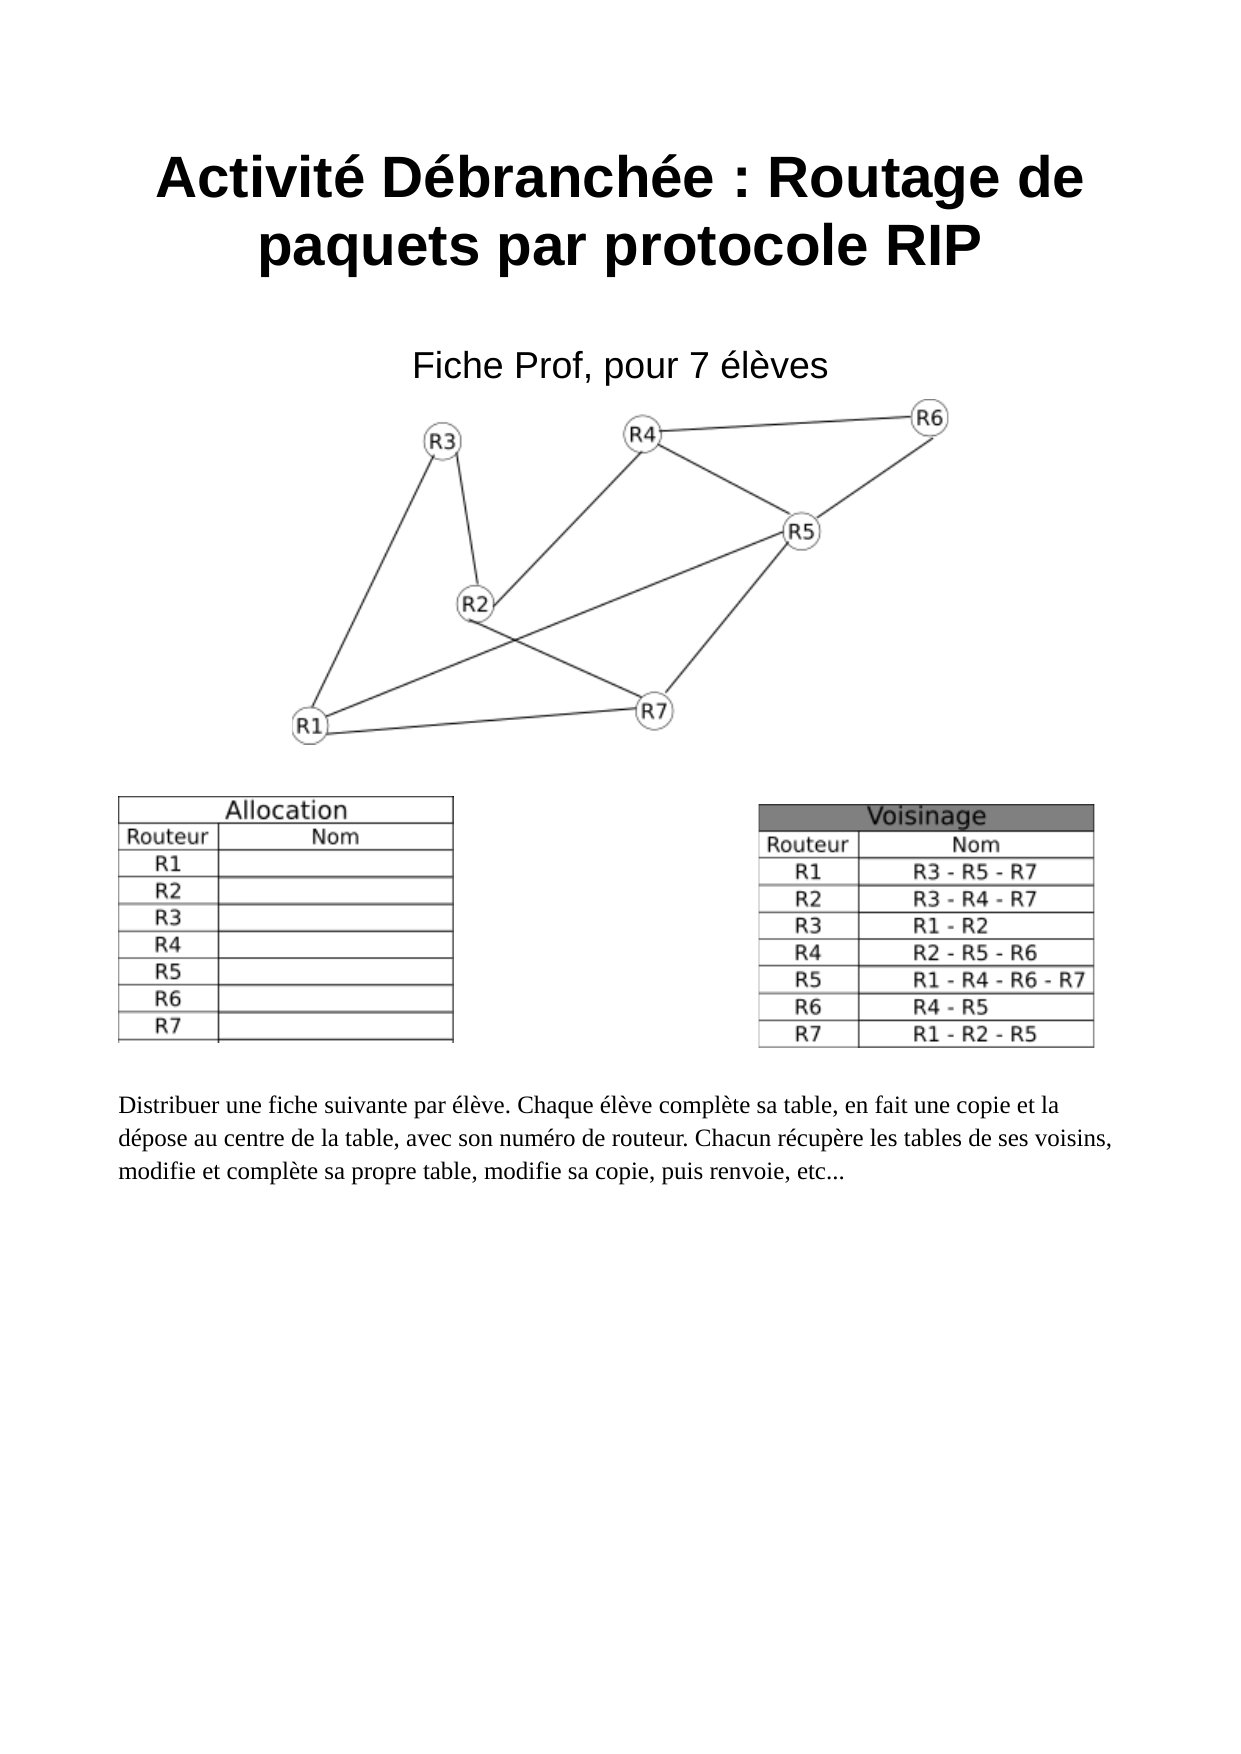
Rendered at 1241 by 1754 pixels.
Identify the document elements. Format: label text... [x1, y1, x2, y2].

text Distribuer une fiche suivante par élève. Chaque élève complète sa table, en fait une copie et la dépose au centre de la table, avec son numéro de routeur. Chacun récupère les tables de ses voisins, modifie et complète sa propre table, modifie sa copie, puis renvoie, etc... [118, 1090, 1122, 1185]
title Activité Débranchée : Routage de paquets par protocole RIP [118, 143, 1122, 277]
picture [118, 796, 454, 1043]
picture [292, 399, 949, 745]
picture [758, 804, 1095, 1048]
subtitle Fiche Prof, pour 7 élèves [118, 344, 1122, 387]
